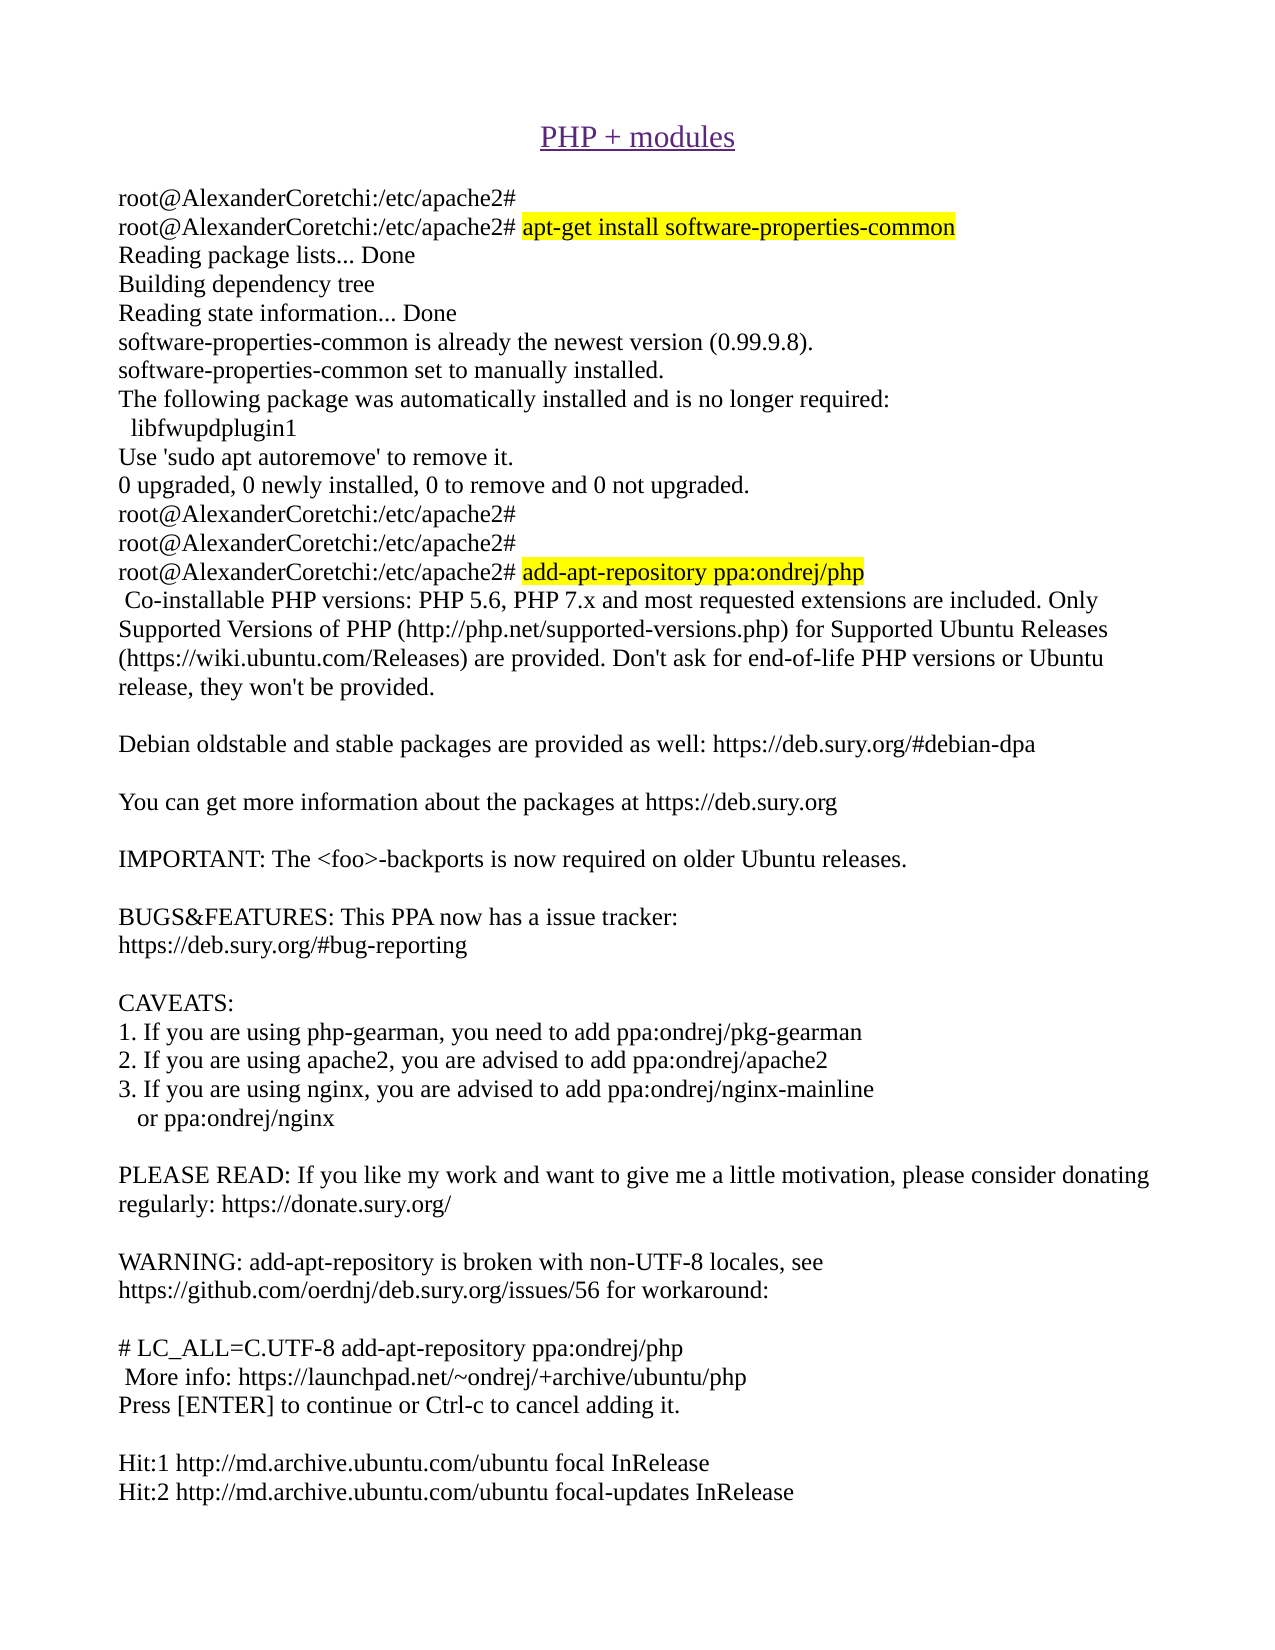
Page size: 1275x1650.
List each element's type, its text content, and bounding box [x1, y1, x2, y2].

text root@AlexanderCoretchi:/etc/apache2# apt-get install software-properties-common [118, 212, 1157, 240]
text # LC_ALL=C.UTF-8 add-apt-repository ppa:ondrej/php [118, 1333, 1157, 1362]
text libfwupdplugin1 [118, 413, 1157, 442]
text or ppa:ondrej/nginx [118, 1103, 1157, 1132]
text Hit:1 http://md.archive.ubuntu.com/ubuntu focal InRelease [118, 1448, 1157, 1477]
text Reading package lists... Done [118, 240, 1157, 269]
text 3. If you are using nginx, you are advised to add ppa:ondrej/nginx-mainline [118, 1074, 1157, 1103]
text root@AlexanderCoretchi:/etc/apache2# [118, 183, 1157, 212]
text PHP + modules [118, 118, 1157, 154]
text root@AlexanderCoretchi:/etc/apache2# [118, 499, 1157, 528]
text software-properties-common set to manually installed. [118, 355, 1157, 384]
text IMPORTANT: The <foo>-backports is now required on older Ubuntu releases. [118, 844, 1157, 873]
text BUGS&FEATURES: This PPA now has a issue tracker: [118, 902, 1157, 930]
text Press [ENTER] to continue or Ctrl-c to cancel adding it. [118, 1390, 1157, 1419]
text Reading state information... Done [118, 298, 1157, 327]
text https://github.com/oerdnj/deb.sury.org/issues/56 for workaround: [118, 1275, 1157, 1304]
text root@AlexanderCoretchi:/etc/apache2# add-apt-repository ppa:ondrej/php [118, 557, 1157, 585]
text https://deb.sury.org/#bug-reporting [118, 930, 1157, 959]
text Co-installable PHP versions: PHP 5.6, PHP 7.x and most requested extensions are included. Only Supported Versions of PHP (http://php.net/supported-versions.php) for Supported Ubuntu Releases (https://wiki.ubuntu.com/Releases) are provided. Don't ask for end-of-life PHP versions or Ubuntu release, they won't be provided. [118, 585, 1157, 700]
text Debian oldstable and stable packages are provided as well: https://deb.sury.org/#debian-dpa [118, 729, 1157, 758]
text software-properties-common is already the newest version (0.99.9.8). [118, 327, 1157, 355]
text 2. If you are using apache2, you are advised to add ppa:ondrej/apache2 [118, 1045, 1157, 1074]
text CAVEATS: [118, 988, 1157, 1017]
text Use 'sudo apt autoremove' to remove it. [118, 442, 1157, 470]
text The following package was automatically installed and is no longer required: [118, 384, 1157, 413]
text WARNING: add-apt-repository is broken with non-UTF-8 locales, see [118, 1247, 1157, 1275]
text root@AlexanderCoretchi:/etc/apache2# [118, 528, 1157, 557]
text More info: https://launchpad.net/~ondrej/+archive/ubuntu/php [118, 1362, 1157, 1390]
text You can get more information about the packages at https://deb.sury.org [118, 787, 1157, 815]
text PLEASE READ: If you like my work and want to give me a little motivation, please consider donating regularly: https://donate.sury.org/ [118, 1160, 1157, 1218]
text 0 upgraded, 0 newly installed, 0 to remove and 0 not upgraded. [118, 470, 1157, 499]
text 1. If you are using php-gearman, you need to add ppa:ondrej/pkg-gearman [118, 1017, 1157, 1045]
text Hit:2 http://md.archive.ubuntu.com/ubuntu focal-updates InRelease [118, 1477, 1157, 1505]
text Building dependency tree [118, 269, 1157, 298]
